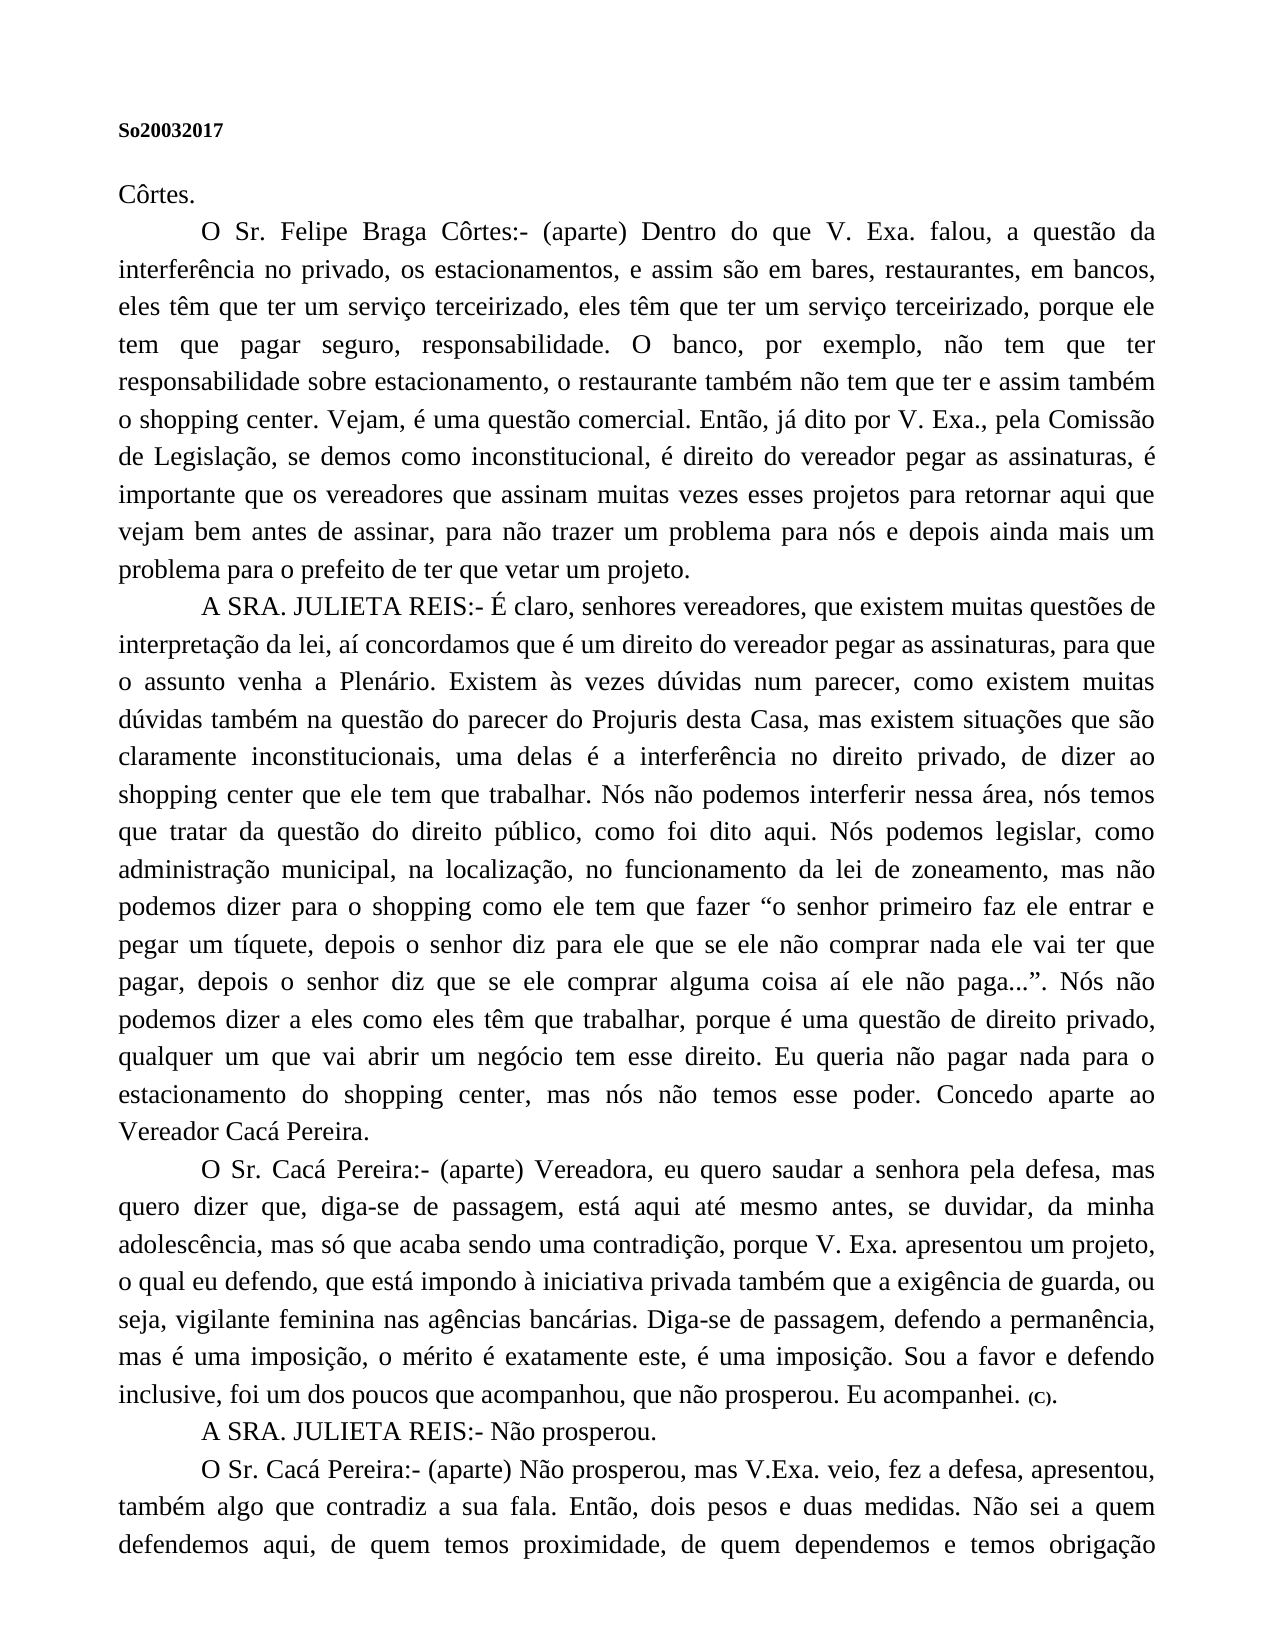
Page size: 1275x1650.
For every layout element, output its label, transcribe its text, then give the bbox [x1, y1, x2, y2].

text O Sr. Cacá Pereira:- (aparte) Não prosperou, mas V.Exa. veio, fez a defesa, apresentou, também algo que contradiz a sua fala. Então, dois pesos e duas medidas. Não sei a quem defendemos aqui, de quem temos proximidade, de quem dependemos e temos obrigação [118, 1447, 1157, 1559]
text O Sr. Felipe Braga Côrtes:- (aparte) Dentro do que V. Exa. falou, a questão da interferência no privado, os estacionamentos, e assim são em bares, restaurantes, em bancos, eles têm que ter um serviço terceirizado, eles têm que ter um serviço terceirizado, porque ele tem que pagar seguro, responsabilidade. O banco, por exemplo, não tem que ter responsabilidade sobre estacionamento, o restaurante também não tem que ter e assim também o shopping center. Vejam, é uma questão comercial. Então, já dito por V. Exa., pela Comissão de Legislação, se demos como inconstitucional, é direito do vereador pegar as assinaturas, é importante que os vereadores que assinam muitas vezes esses projetos para retornar aqui que vejam bem antes de assinar, para não trazer um problema para nós e depois ainda mais um problema para o prefeito de ter que vetar um projeto. [118, 209, 1157, 584]
text O Sr. Cacá Pereira:- (aparte) Vereadora, eu quero saudar a senhora pela defesa, mas quero dizer que, diga-se de passagem, está aqui até mesmo antes, se duvidar, da minha adolescência, mas só que acaba sendo uma contradição, porque V. Exa. apresentou um projeto, o qual eu defendo, que está impondo à iniciativa privada também que a exigência de guarda, ou seja, vigilante feminina nas agências bancárias. Diga-se de passagem, defendo a permanência, mas é uma imposição, o mérito é exatamente este, é uma imposição. Sou a favor e defendo inclusive, foi um dos poucos que acompanhou, que não prosperou. Eu acompanhei. (C). [118, 1147, 1157, 1409]
text A SRA. JULIETA REIS:- Não prosperou. [118, 1409, 1157, 1447]
text A SRA. JULIETA REIS:- É claro, senhores vereadores, que existem muitas questões de interpretação da lei, aí concordamos que é um direito do vereador pegar as assinaturas, para que o assunto venha a Plenário. Existem às vezes dúvidas num parecer, como existem muitas dúvidas também na questão do parecer do Projuris desta Casa, mas existem situações que são claramente inconstitucionais, uma delas é a interferência no direito privado, de dizer ao shopping center que ele tem que trabalhar. Nós não podemos interferir nessa área, nós temos que tratar da questão do direito público, como foi dito aqui. Nós podemos legislar, como administração municipal, na localização, no funcionamento da lei de zoneamento, mas não podemos dizer para o shopping como ele tem que fazer “o senhor primeiro faz ele entrar e pegar um tíquete, depois o senhor diz para ele que se ele não comprar nada ele vai ter que pagar, depois o senhor diz que se ele comprar alguma coisa aí ele não paga...”. Nós não podemos dizer a eles como eles têm que trabalhar, porque é uma questão de direito privado, qualquer um que vai abrir um negócio tem esse direito. Eu queria não pagar nada para o estacionamento do shopping center, mas nós não temos esse poder. Concedo aparte ao Vereador Cacá Pereira. [118, 584, 1157, 1147]
text Côrtes. [118, 172, 1157, 209]
